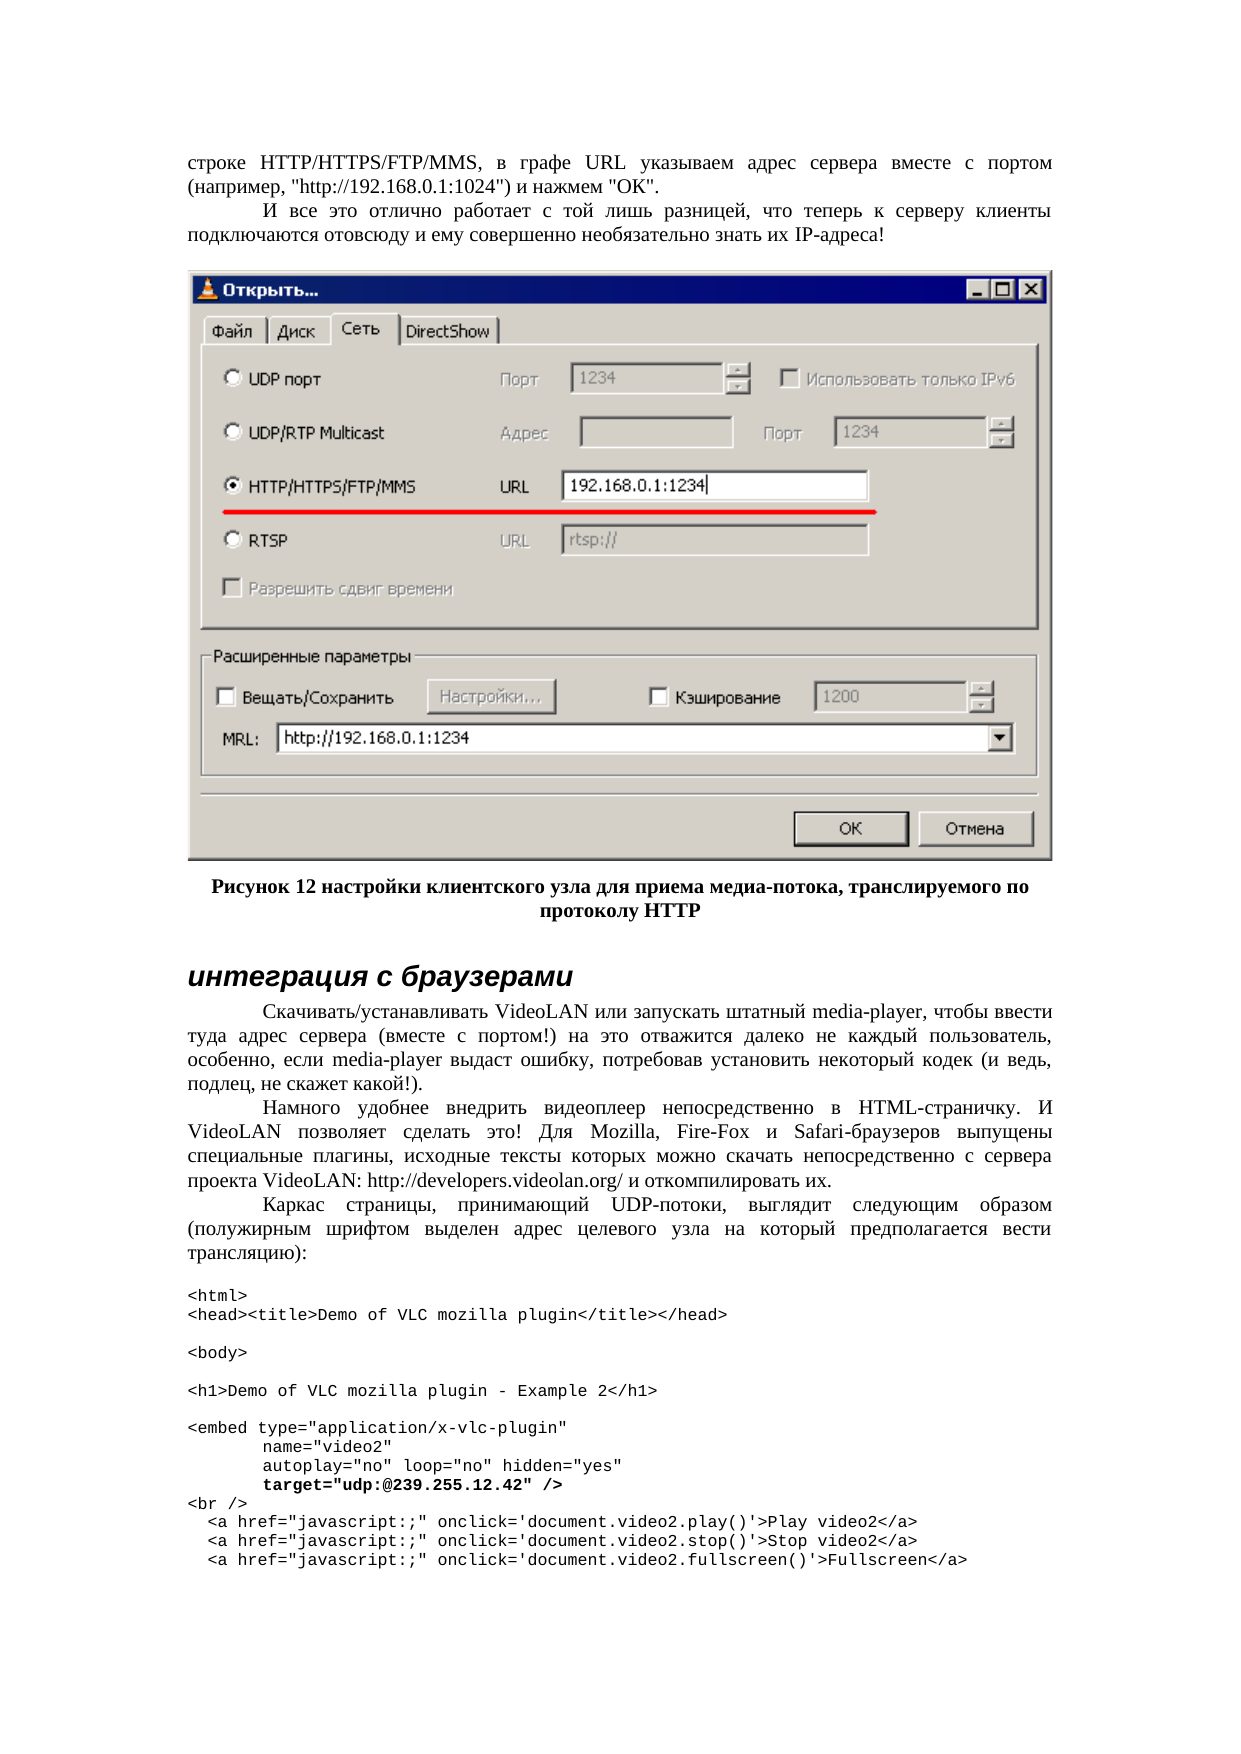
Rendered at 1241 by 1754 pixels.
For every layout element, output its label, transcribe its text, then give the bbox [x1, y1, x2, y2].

text <embed type="application/x-vlc-plugin" [187, 1420, 1053, 1439]
text И все это отлично работает с той лишь разницей, что теперь к серверу клиенты подключаются отовсюду и ему совершенно необязательно знать их IP-адреса! [187, 198, 1053, 246]
picture [187, 270, 1053, 861]
text autoplay="no" loop="no" hidden="yes" [187, 1457, 1053, 1476]
text Намного удобнее внедрить видеоплеер непосредственно в HTML-страничку. И VideoLAN позволяет сделать это! Для Mozilla, Fire-Fox и Safari-браузеров выпущены специальные плагины, исходные тексты которых можно скачать непосредственно с сервера проекта VideoLAN: http://developers.videolan.org/ и откомпилировать их. [187, 1095, 1053, 1192]
text <body> [187, 1344, 1053, 1363]
text <a href="javascript:;" onclick='document.video2.play()'>Play video2</a> [187, 1514, 1053, 1533]
text Каркас страницы, принимающий UDP-потоки, выглядит следующим образом (полужирным шрифтом выделен адрес целевого узла на который предполагается вести трансляцию): [187, 1192, 1053, 1264]
text name="video2" [187, 1439, 1053, 1457]
text <a href="javascript:;" onclick='document.video2.fullscreen()'>Fullscreen</a> [187, 1552, 1053, 1571]
text <head><title>Demo of VLC mozilla plugin</title></head> [187, 1307, 1053, 1326]
text <br /> [187, 1495, 1053, 1514]
text строке HTTP/HTTPS/FTP/MMS, в графе URL указываем адрес сервера вместе с портом (например, "http://192.168.0.1:1024") и нажмем "ОК". [187, 150, 1053, 198]
subtitle интеграция с браузерами [187, 959, 1053, 993]
text target="udp:@239.255.12.42" /> [187, 1476, 1053, 1495]
text Рисунок 12 настройки клиентского узла для приема медиа-потока, транслируемого по протоколу HTTP [187, 874, 1053, 922]
text <html> [187, 1288, 1053, 1307]
text <a href="javascript:;" onclick='document.video2.stop()'>Stop video2</a> [187, 1533, 1053, 1552]
text <h1>Demo of VLC mozilla plugin - Example 2</h1> [187, 1382, 1053, 1401]
text Скачивать/устанавливать VideoLAN или запускать штатный media-player, чтобы ввести туда адрес сервера (вместе с портом!) на это отважится далеко не каждый пользователь, особенно, если media-player выдаст ошибку, потребовав установить некоторый кодек (и ведь, подлец, не скажет какой!). [187, 999, 1053, 1095]
